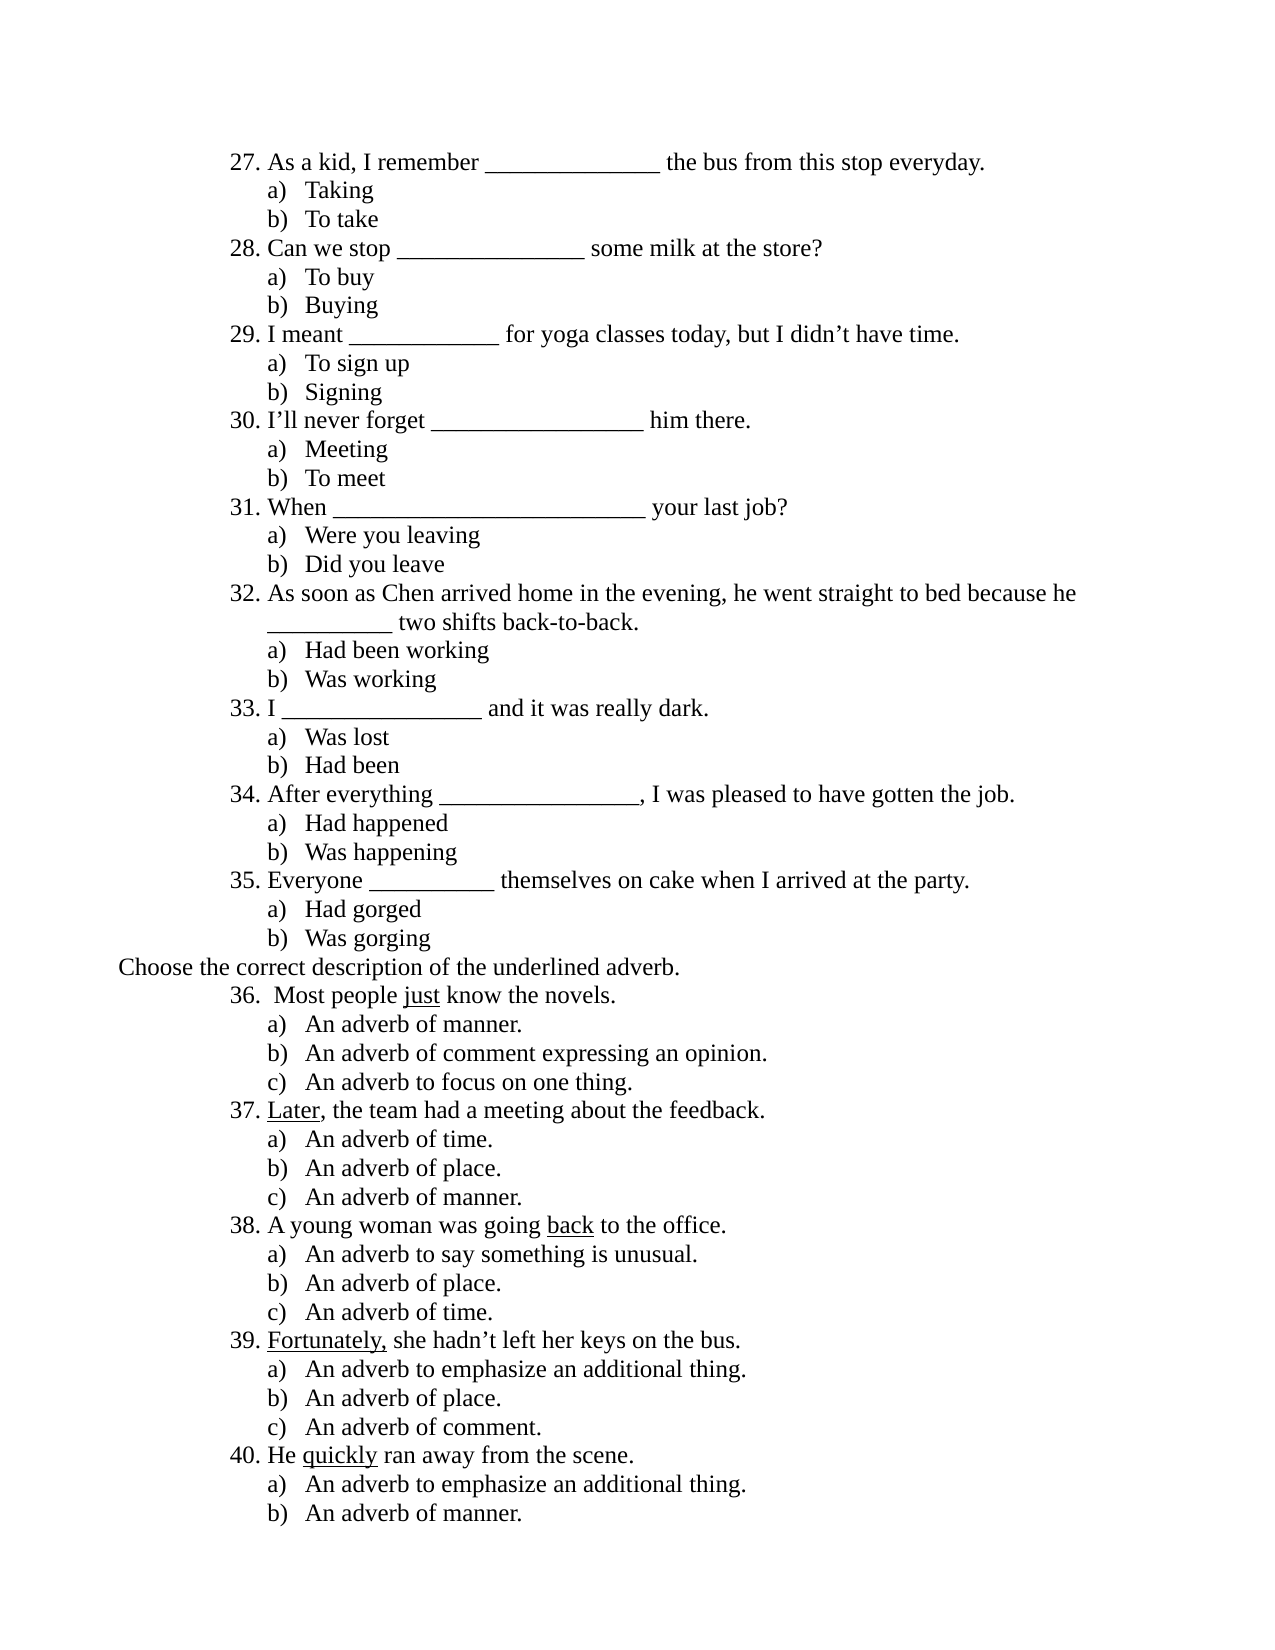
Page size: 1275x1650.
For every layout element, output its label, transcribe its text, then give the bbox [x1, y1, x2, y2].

list An adverb of manner. [267, 1498, 1157, 1527]
list Later, the team had a meeting about the feedback. [229, 1096, 1157, 1124]
list He quickly ran away from the scene. [229, 1441, 1157, 1469]
list Had happened [267, 808, 1157, 837]
list An adverb of place. [267, 1153, 1157, 1182]
list An adverb to emphasize an additional thing. [267, 1469, 1157, 1498]
list As a kid, I remember ______________ the bus from this stop everyday. [229, 147, 1157, 176]
list Had been [267, 751, 1157, 779]
list An adverb to focus on one thing. [267, 1067, 1157, 1096]
list An adverb of time. [267, 1124, 1157, 1153]
list Were you leaving [267, 521, 1157, 549]
list An adverb of comment. [267, 1412, 1157, 1441]
list Most people just know the novels. [229, 981, 1157, 1009]
list An adverb of place. [267, 1268, 1157, 1297]
list Taking [267, 176, 1157, 204]
list To take [267, 204, 1157, 233]
list After everything ________________, I was pleased to have gotten the job. [229, 779, 1157, 808]
list To buy [267, 262, 1157, 291]
list I’ll never forget _________________ him there. [229, 406, 1157, 434]
list An adverb of comment expressing an opinion. [267, 1038, 1157, 1067]
list Had gorged [267, 894, 1157, 923]
list I meant ____________ for yoga classes today, but I didn’t have time. [229, 319, 1157, 348]
list Meeting [267, 434, 1157, 463]
list An adverb to emphasize an additional thing. [267, 1354, 1157, 1383]
list Was happening [267, 837, 1157, 866]
list An adverb to say something is unusual. [267, 1239, 1157, 1268]
list As soon as Chen arrived home in the evening, he went straight to bed because he __________ two shifts back-to-back. [229, 578, 1157, 636]
list Buying [267, 291, 1157, 319]
list An adverb of time. [267, 1297, 1157, 1326]
list Was gorging [267, 923, 1157, 952]
list Fortunately, she hadn’t left her keys on the bus. [229, 1326, 1157, 1354]
list An adverb of manner. [267, 1009, 1157, 1038]
list Was working [267, 664, 1157, 693]
list An adverb of place. [267, 1383, 1157, 1412]
list Did you leave [267, 549, 1157, 578]
list I ________________ and it was really dark. [229, 693, 1157, 722]
list Can we stop _______________ some milk at the store? [229, 233, 1157, 262]
list To meet [267, 463, 1157, 492]
list Had been working [267, 636, 1157, 664]
list To sign up [267, 348, 1157, 377]
text Choose the correct description of the underlined adverb. [118, 952, 1157, 981]
list Everyone __________ themselves on cake when I arrived at the party. [229, 866, 1157, 894]
list Signing [267, 377, 1157, 406]
list An adverb of manner. [267, 1182, 1157, 1211]
list When _________________________ your last job? [229, 492, 1157, 521]
list A young woman was going back to the office. [229, 1211, 1157, 1239]
list Was lost [267, 722, 1157, 751]
